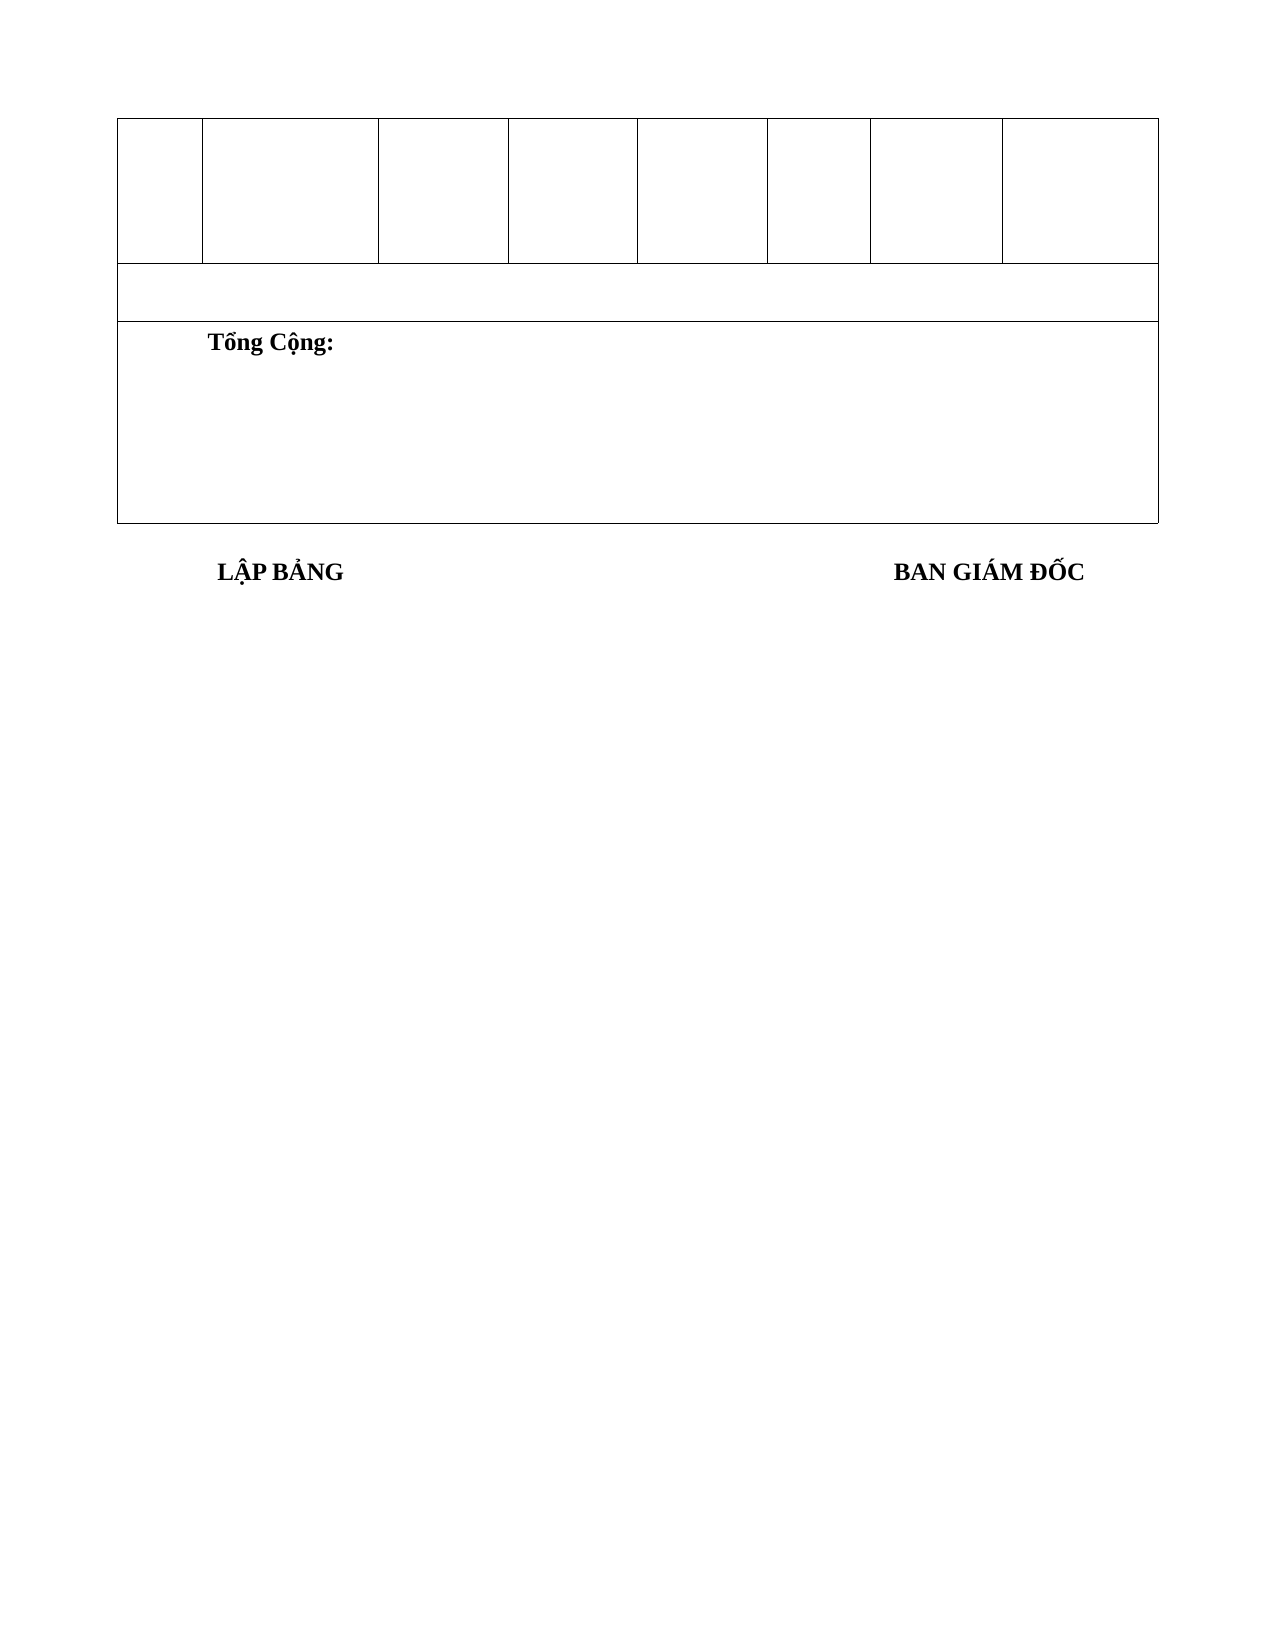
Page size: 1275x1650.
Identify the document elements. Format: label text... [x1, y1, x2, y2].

table_cell <get_line_tong_all()['sl_4']> [638, 322, 767, 523]
table_cell Tổng Cộng: [202, 322, 378, 523]
table_cell <get_line_tong( menhgia)['sl_2']> [379, 119, 508, 263]
table_cell <get_line_tong_all()['sl_2']> [378, 322, 508, 523]
table_header LẬP BẢNG [118, 552, 443, 592]
table_cell <get_data_line_tong( menhgia)> [118, 119, 202, 263]
table_cell <get_line_tong_all()['sl_3']> [508, 322, 637, 523]
table_cell <get_line_tong( menhgia)['sl_4']> [638, 119, 767, 263]
table_cell <get_line_tong( menhgia)['tong_sai_kythuat']> [768, 119, 870, 263]
table_cell <menhgia.name_template> [203, 119, 378, 263]
table_cell [118, 322, 202, 523]
table_header [443, 552, 821, 592]
table_cell <get_line_tong_all()['tong_sai_kythuat']> [767, 322, 870, 523]
table_cell <get_line_tong( menhgia)['tong_ve']> [871, 119, 1002, 263]
table_cell <get_line_tong( menhgia)['thanhtien']> [1003, 119, 1158, 263]
table_cell </for> [118, 264, 1158, 321]
table_cell <get_line_tong( menhgia)['sl_3']> [509, 119, 637, 263]
table_cell <get_line_tong_all()['thanhtien']> [1002, 322, 1158, 523]
table_cell <get_line_tong_all()['tong_ve']> [870, 322, 1002, 523]
table_header BAN GIÁM ĐỐC [821, 552, 1157, 592]
